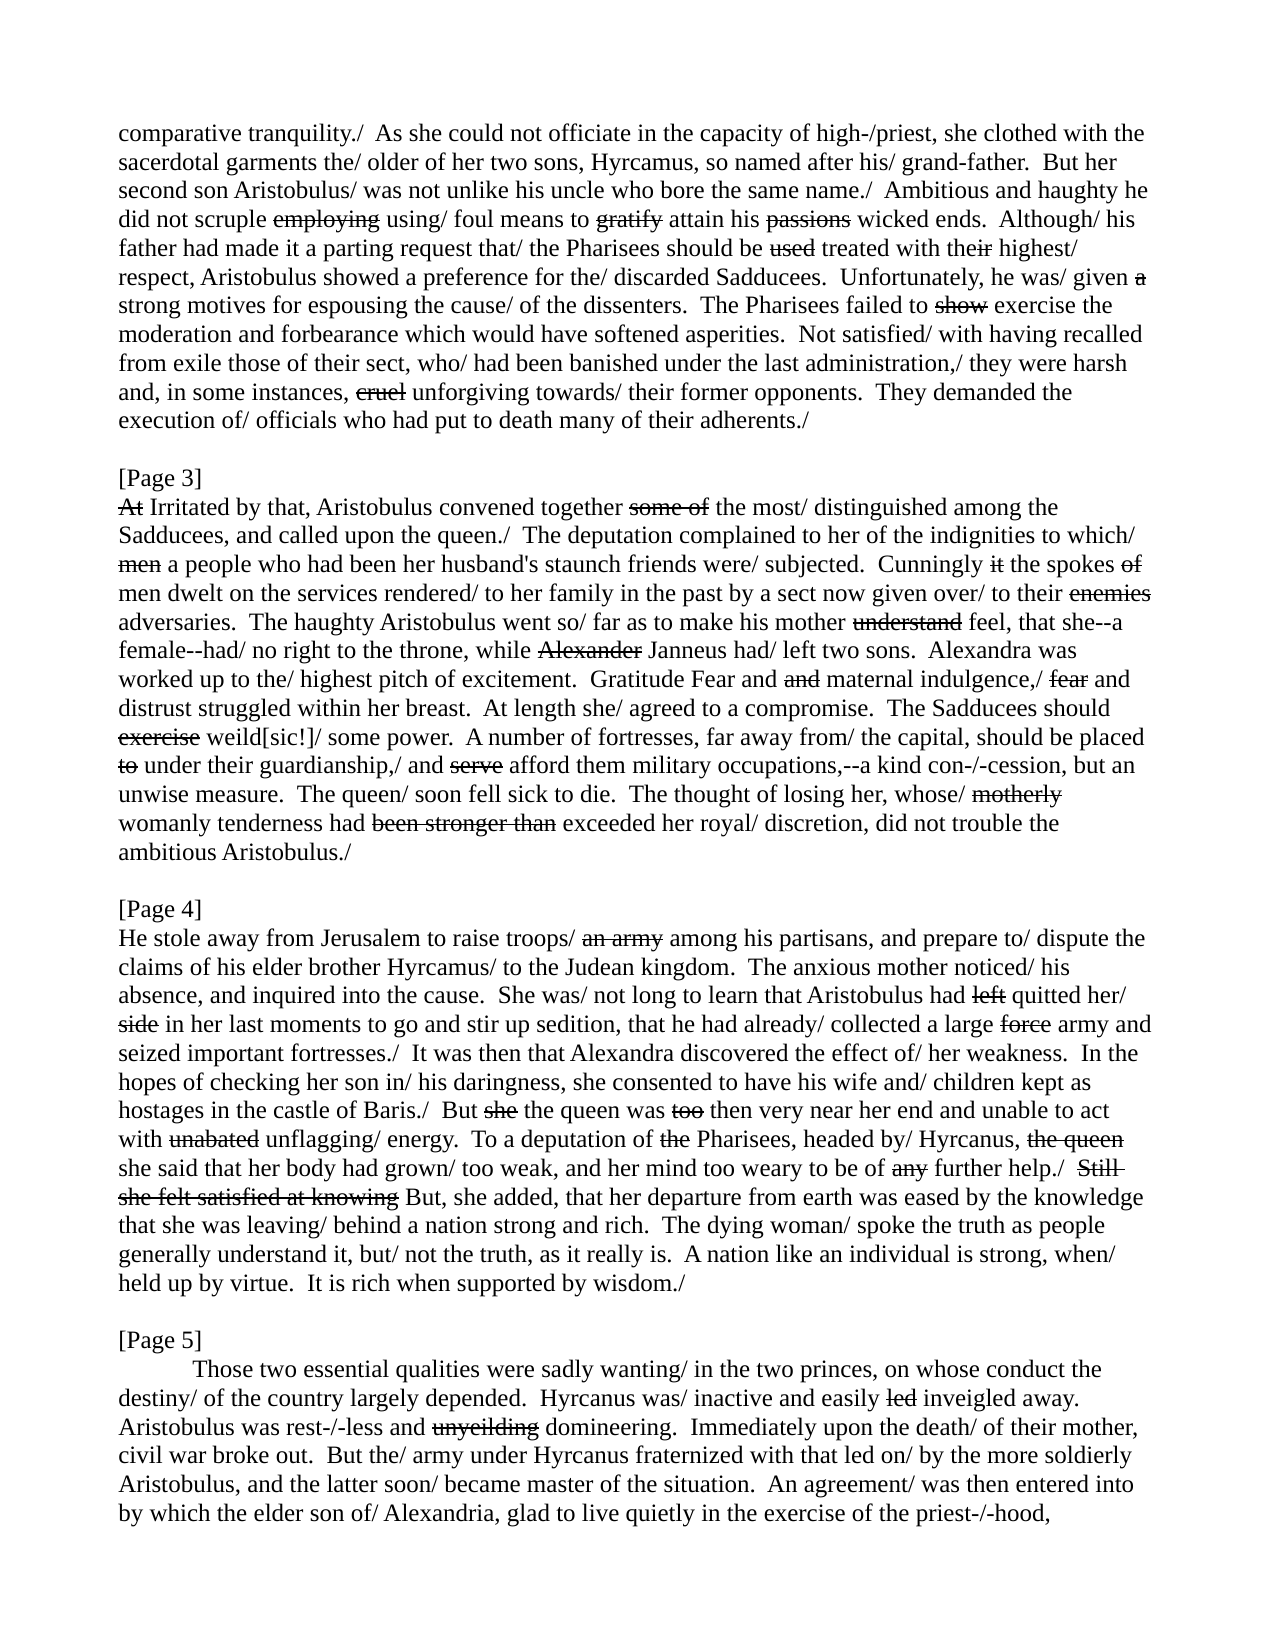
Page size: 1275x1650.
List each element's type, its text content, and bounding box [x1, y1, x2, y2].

text He stole away from Jerusalem to raise troops/ an army among his partisans, and prepare to/ dispute the claims of his elder brother Hyrcamus/ to the Judean kingdom. The anxious mother noticed/ his absence, and inquired into the cause. She was/ not long to learn that Aristobulus had left quitted her/ side in her last moments to go and stir up sedition, that he had already/ collected a large force army and seized important fortresses./ It was then that Alexandra discovered the effect of/ her weakness. In the hopes of checking her son in/ his daringness, she consented to have his wife and/ children kept as hostages in the castle of Baris./ But she the queen was too then very near her end and unable to act with unabated unflagging/ energy. To a deputation of the Pharisees, headed by/ Hyrcanus, the queen she said that her body had grown/ too weak, and her mind too weary to be of any further help./ Still she felt satisfied at knowing But, she added, that her departure from earth was eased by the knowledge that she was leaving/ behind a nation strong and rich. The dying woman/ spoke the truth as people generally understand it, but/ not the truth, as it really is. A nation like an individual is strong, when/ held up by virtue. It is rich when supported by wisdom./ [118, 923, 1157, 1297]
text [Page 5] [118, 1326, 1157, 1354]
text comparative tranquility./ As she could not officiate in the capacity of high-/priest, she clothed with the sacerdotal garments the/ older of her two sons, Hyrcamus, so named after his/ grand-father. But her second son Aristobulus/ was not unlike his uncle who bore the same name./ Ambitious and haughty he did not scruple employing using/ foul means to gratify attain his passions wicked ends. Although/ his father had made it a parting request that/ the Pharisees should be used treated with their highest/ respect, Aristobulus showed a preference for the/ discarded Sadducees. Unfortunately, he was/ given a strong motives for espousing the cause/ of the dissenters. The Pharisees failed to show exercise the moderation and forbearance which would have softened asperities. Not satisfied/ with having recalled from exile those of their sect, who/ had been banished under the last administration,/ they were harsh and, in some instances, cruel unforgiving towards/ their former opponents. They demanded the execution of/ officials who had put to death many of their adherents./ [118, 118, 1157, 434]
text Those two essential qualities were sadly wanting/ in the two princes, on whose conduct the destiny/ of the country largely depended. Hyrcanus was/ inactive and easily led inveigled away. Aristobulus was rest-/-less and unyeilding domineering. Immediately upon the death/ of their mother, civil war broke out. But the/ army under Hyrcanus fraternized with that led on/ by the more soldierly Aristobulus, and the latter soon/ became master of the situation. An agreement/ was then entered into by which the elder son of/ Alexandria, glad to live quietly in the exercise of the priest-/-hood, [118, 1354, 1157, 1527]
text [Page 4] [118, 894, 1157, 923]
text At Irritated by that, Aristobulus convened together some of the most/ distinguished among the Sadducees, and called upon the queen./ The deputation complained to her of the indignities to which/ men a people who had been her husband's staunch friends were/ subjected. Cunningly it the spokes of men dwelt on the services rendered/ to her family in the past by a sect now given over/ to their enemies adversaries. The haughty Aristobulus went so/ far as to make his mother understand feel, that she--a female--had/ no right to the throne, while Alexander Janneus had/ left two sons. Alexandra was worked up to the/ highest pitch of excitement. Gratitude Fear and and maternal indulgence,/ fear and distrust struggled within her breast. At length she/ agreed to a compromise. The Sadducees should exercise weild[sic!]/ some power. A number of fortresses, far away from/ the capital, should be placed to under their guardianship,/ and serve afford them military occupations,--a kind con-/-cession, but an unwise measure. The queen/ soon fell sick to die. The thought of losing her, whose/ motherly womanly tenderness had been stronger than exceeded her royal/ discretion, did not trouble the ambitious Aristobulus./ [118, 492, 1157, 866]
text [Page 3] [118, 463, 1157, 492]
